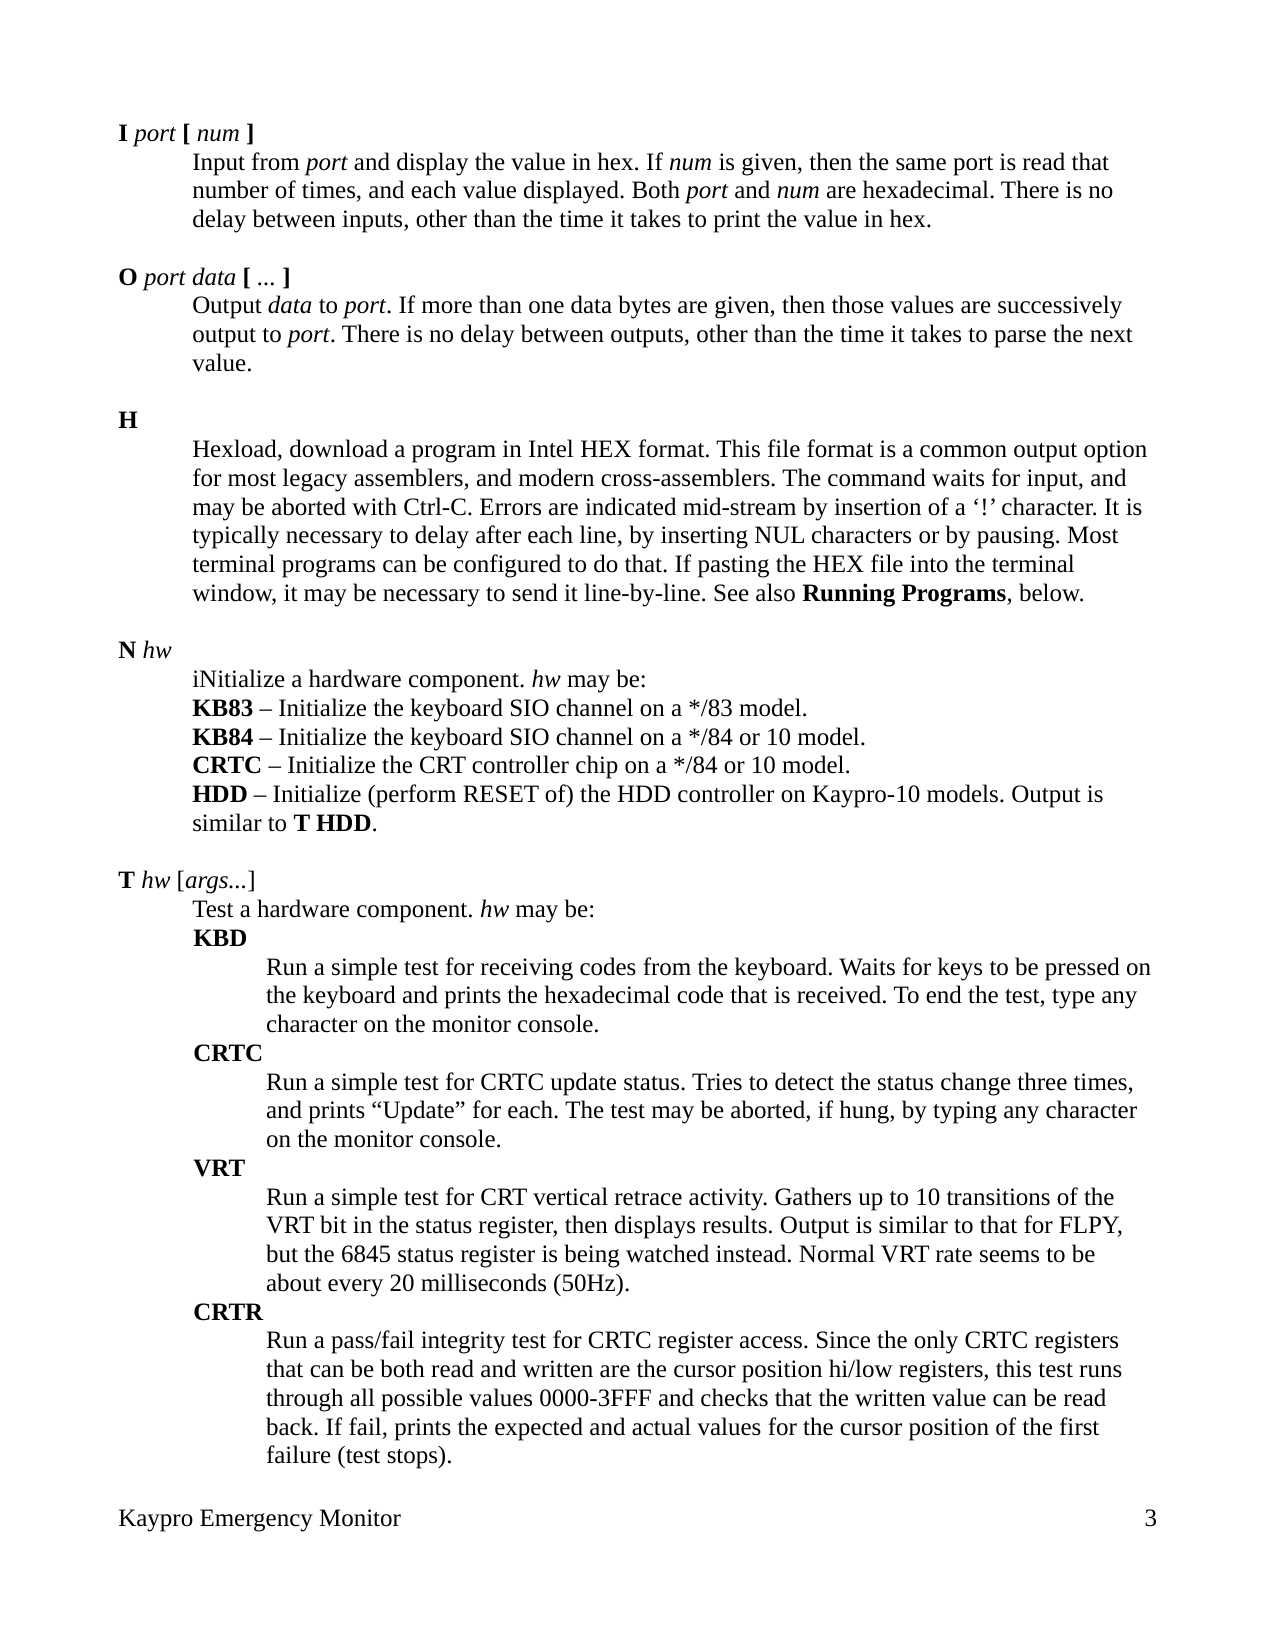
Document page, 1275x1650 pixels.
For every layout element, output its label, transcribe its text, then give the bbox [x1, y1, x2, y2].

text CRTC – Initialize the CRT controller chip on a */84 or 10 model. [192, 751, 1157, 779]
text Run a simple test for receiving codes from the keyboard. Waits for keys to be pressed on the keyboard and prints the hexadecimal code that is received. To end the test, type any character on the monitor console. [266, 952, 1157, 1038]
text Run a simple test for CRTC update status. Tries to detect the status change three times, and prints “Update” for each. The test may be aborted, if hung, by typing any character on the monitor console. [266, 1067, 1157, 1153]
text I port [ num ] [118, 118, 1157, 147]
text CRTC [193, 1038, 1157, 1067]
text CRTR [193, 1297, 1157, 1326]
text VRT [193, 1153, 1157, 1182]
text Output data to port. If more than one data bytes are given, then those values are successively output to port. There is no delay between outputs, other than the time it takes to parse the next value. [192, 291, 1157, 377]
text O port data [ ... ] [118, 262, 1157, 291]
text Input from port and display the value in hex. If num is given, then the same port is read that number of times, and each value displayed. Both port and num are hexadecimal. There is no delay between inputs, other than the time it takes to print the value in hex. [192, 147, 1157, 233]
text KB84 – Initialize the keyboard SIO channel on a */84 or 10 model. [192, 722, 1157, 751]
text KB83 – Initialize the keyboard SIO channel on a */83 model. [192, 693, 1157, 722]
text KBD [193, 923, 1157, 952]
text HDD – Initialize (perform RESET of) the HDD controller on Kaypro-10 models. Output is similar to T HDD. [192, 779, 1157, 837]
text iNitialize a hardware component. hw may be: [192, 664, 1157, 693]
text Run a simple test for CRT vertical retrace activity. Gathers up to 10 transitions of the VRT bit in the status register, then displays results. Output is similar to that for FLPY, but the 6845 status register is being watched instead. Normal VRT rate seems to be about every 20 milliseconds (50Hz). [266, 1182, 1157, 1297]
text Test a hardware component. hw may be: [192, 894, 1157, 923]
text H [118, 406, 1157, 434]
text Run a pass/fail integrity test for CRTC register access. Since the only CRTC registers that can be both read and written are the cursor position hi/low registers, this test runs through all possible values 0000-3FFF and checks that the written value can be read back. If fail, prints the expected and actual values for the cursor position of the first failure (test stops). [266, 1326, 1157, 1469]
text Hexload, download a program in Intel HEX format. This file format is a common output option for most legacy assemblers, and modern cross-assemblers. The command waits for input, and may be aborted with Ctrl-C. Errors are indicated mid-stream by insertion of a ‘!’ character. It is typically necessary to delay after each line, by inserting NUL characters or by pausing. Most terminal programs can be configured to do that. If pasting the HEX file into the terminal window, it may be necessary to send it line-by-line. See also Running Programs, below. [192, 434, 1157, 607]
text N hw [118, 636, 1157, 664]
text T hw [args...] [118, 866, 1157, 894]
